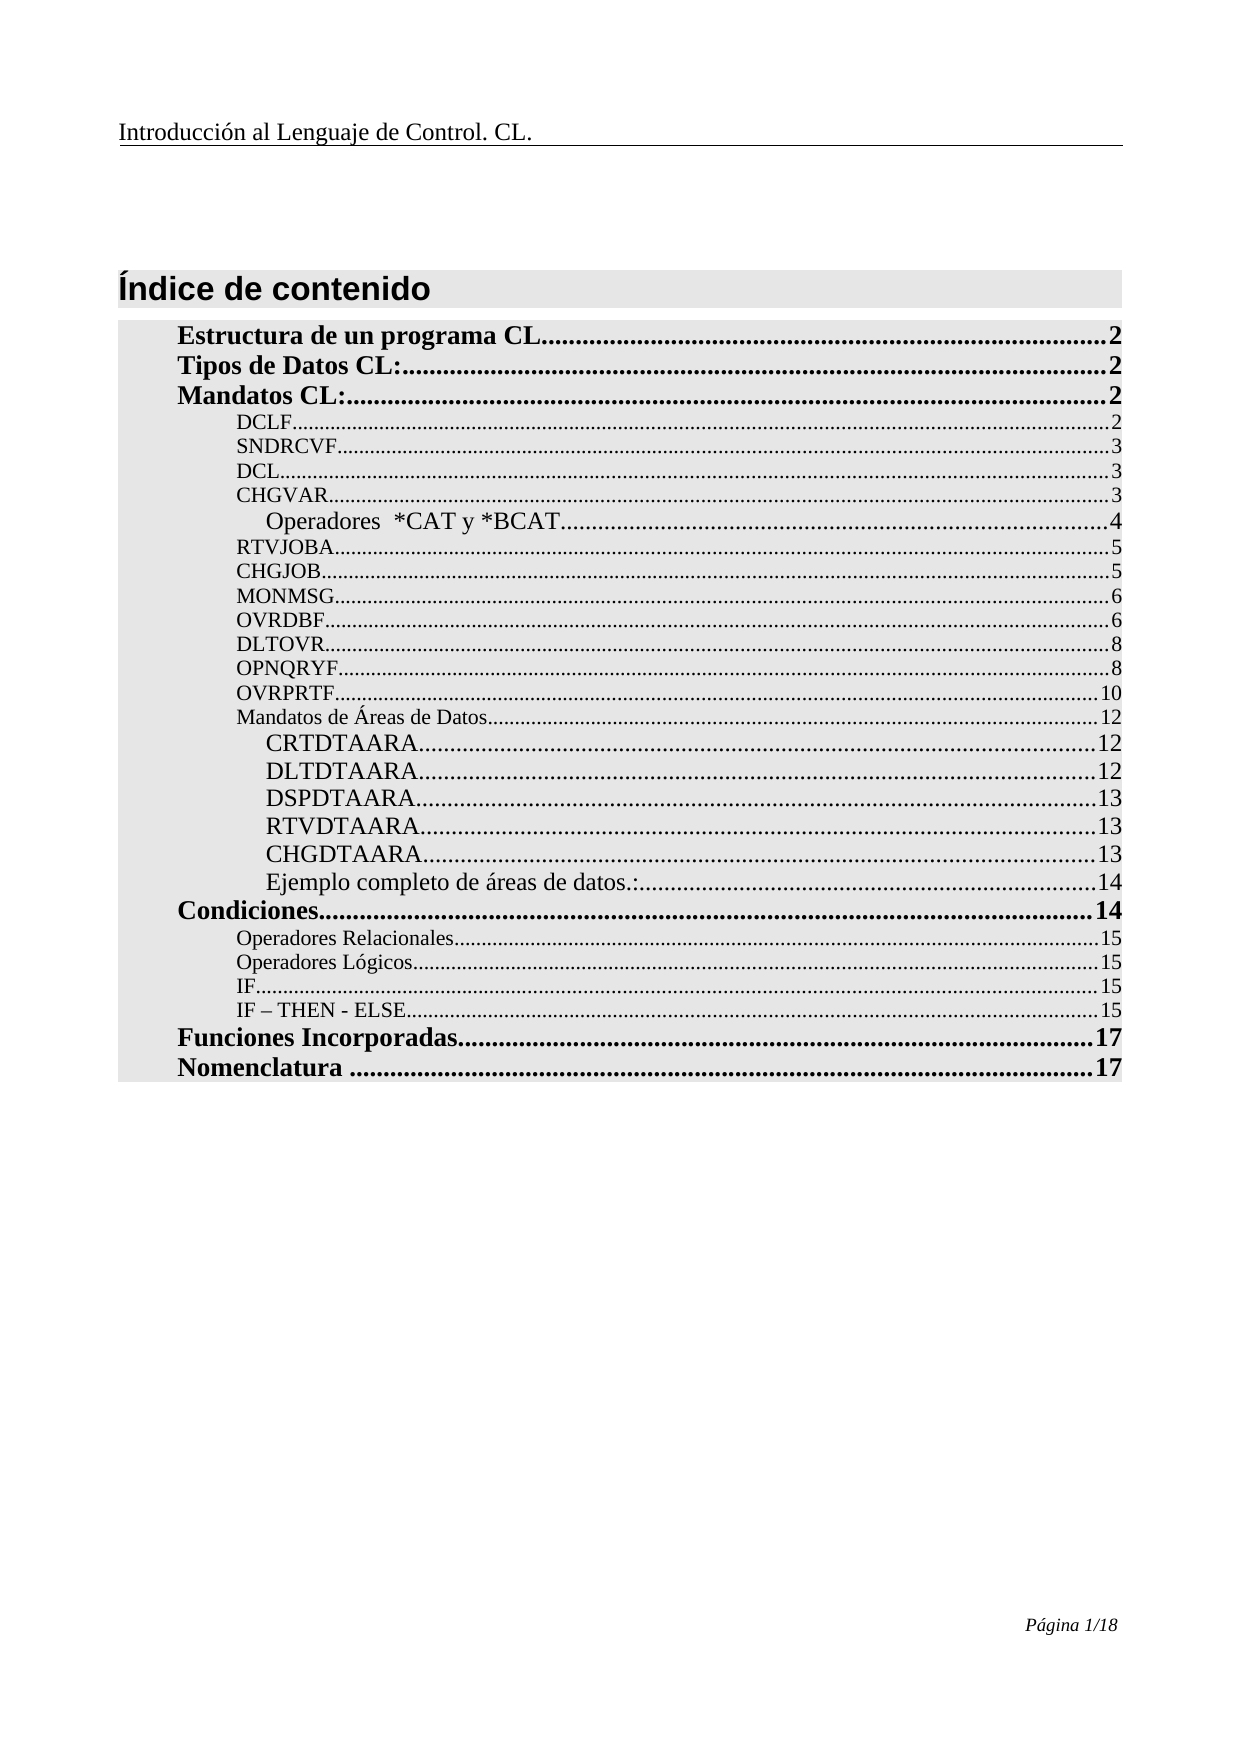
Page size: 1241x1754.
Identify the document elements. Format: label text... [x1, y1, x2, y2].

text RTVDTAARA 13 [266, 812, 1122, 840]
text IF 15 [236, 974, 1122, 998]
text CRTDTAARA 12 [266, 729, 1122, 757]
subtitle Índice de contenido [118, 270, 1122, 308]
text Mandatos CL: 2 [177, 380, 1122, 410]
text DLTDTAARA 12 [266, 757, 1122, 784]
text CHGDTAARA 13 [266, 840, 1122, 868]
text DSPDTAARA 13 [266, 784, 1122, 812]
text SNDRCVF 3 [236, 434, 1122, 459]
text DCLF 2 [236, 410, 1122, 434]
text IF – THEN - ELSE 15 [236, 998, 1122, 1022]
text OVRPRTF 10 [236, 681, 1122, 705]
text Nomenclatura 17 [177, 1052, 1122, 1082]
text Operadores Lógicos 15 [236, 950, 1122, 974]
text Operadores Relacionales 15 [236, 925, 1122, 950]
text RTVJOBA 5 [236, 535, 1122, 559]
text DCL 3 [236, 459, 1122, 483]
text Ejemplo completo de áreas de datos.: 14 [266, 868, 1122, 895]
text CHGJOB 5 [236, 559, 1122, 583]
text MONMSG 6 [236, 583, 1122, 608]
text Operadores *CAT y *BCAT 4 [266, 507, 1122, 535]
text Mandatos de Áreas de Datos 12 [236, 705, 1122, 729]
text CHGVAR 3 [236, 483, 1122, 507]
text OVRDBF 6 [236, 608, 1122, 632]
text Funciones Incorporadas. 17 [177, 1022, 1122, 1052]
text Condiciones 14 [177, 895, 1122, 925]
text DLTOVR 8 [236, 632, 1122, 656]
text Estructura de un programa CL. 2 [177, 320, 1122, 350]
text Tipos de Datos CL: 2 [177, 350, 1122, 380]
text OPNQRYF 8 [236, 656, 1122, 681]
